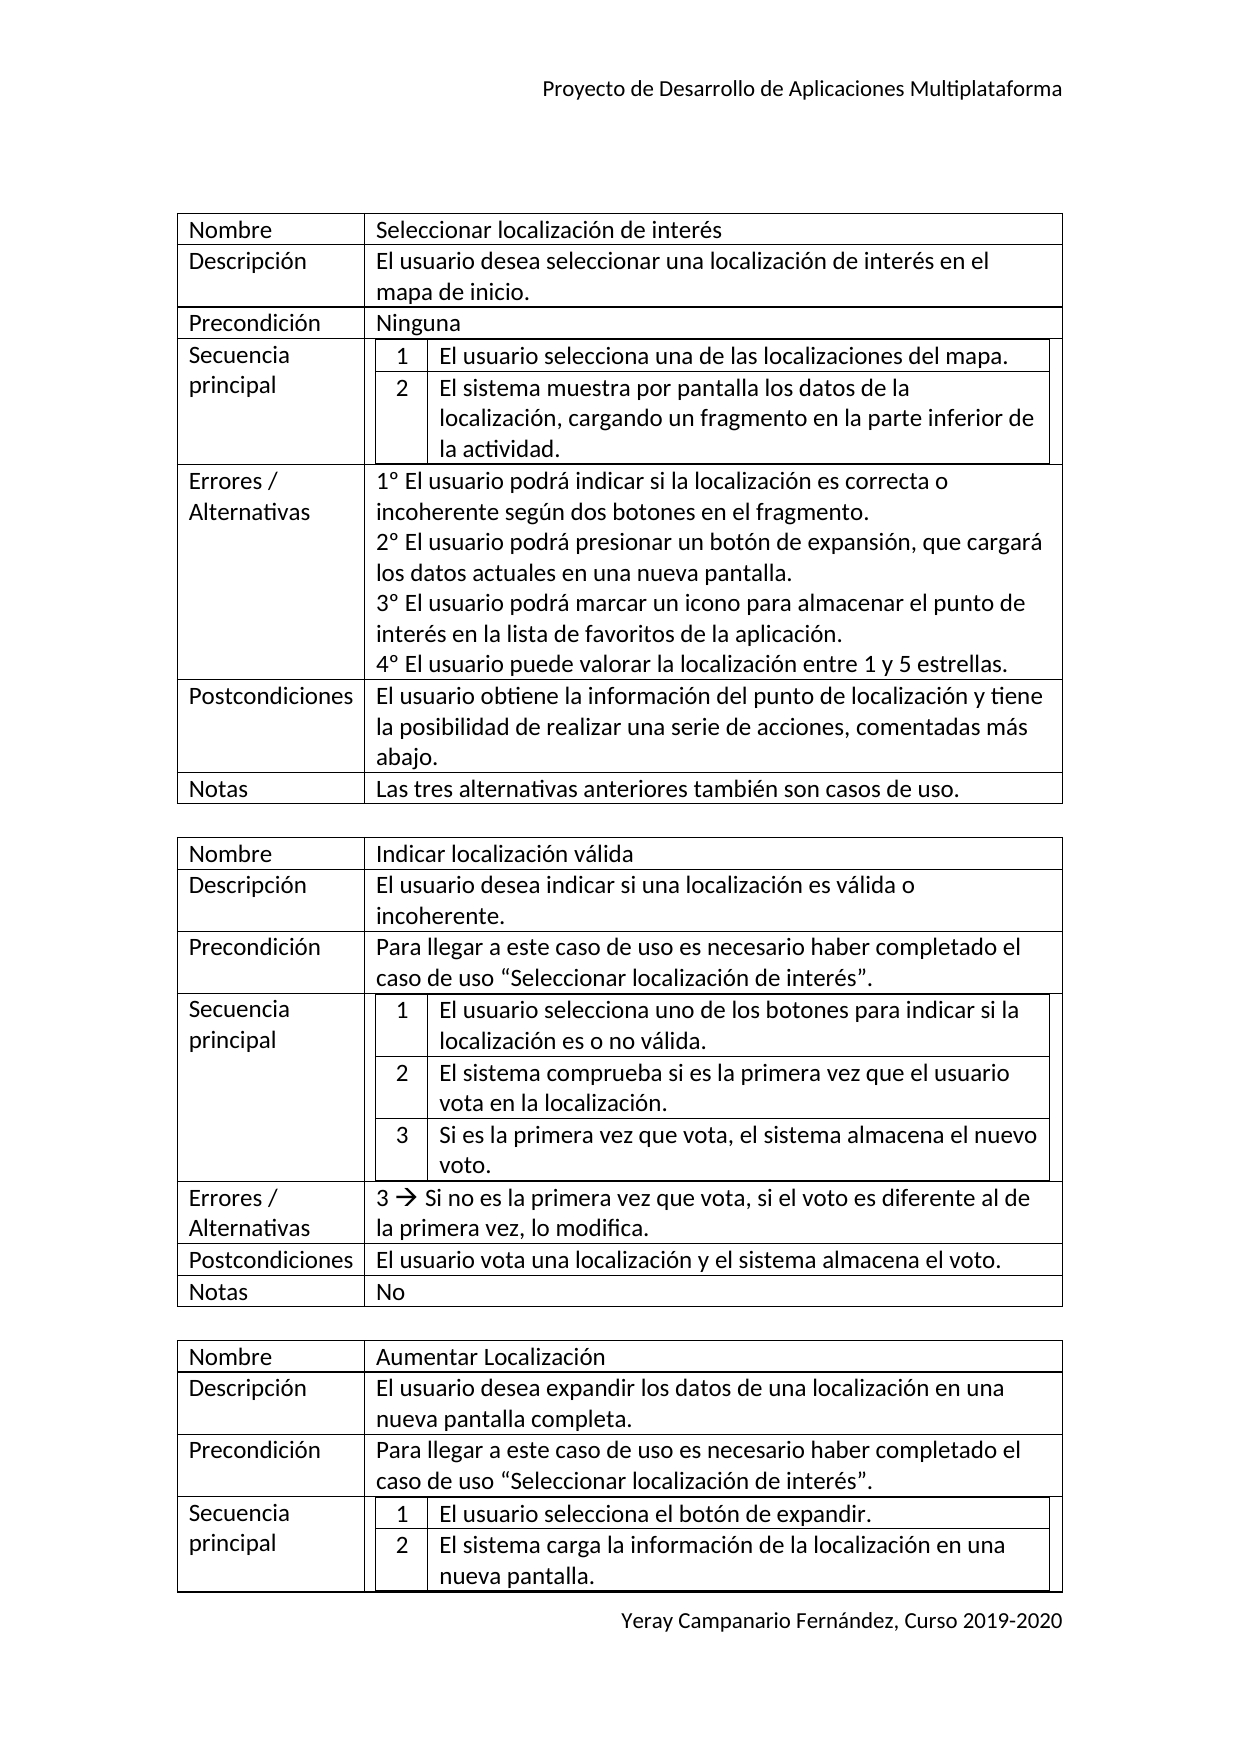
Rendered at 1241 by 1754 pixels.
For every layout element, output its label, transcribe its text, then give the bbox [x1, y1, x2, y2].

table_cell Postcondiciones [178, 1244, 364, 1275]
table_cell 1º El usuario podrá indicar si la localización es correcta o incoherente según dos botones en el fragmento. 2º El usuario podrá presionar un botón de expansión, que cargará los datos actuales en una nueva pantalla. 3º El usuario podrá marcar un icono para almacenar el punto de interés en la lista de favoritos de la aplicación. 4º El usuario puede valorar la localización entre 1 y 5 estrellas. [365, 465, 1062, 679]
table_cell Descripción [178, 245, 364, 306]
table_header El usuario selecciona una de las localizaciones del mapa. [428, 340, 1049, 371]
table_cell 3  Si no es la primera vez que vota, si el voto es diferente al de la primera vez, lo modifica. [365, 1182, 1062, 1243]
table_cell Secuencia principal [178, 339, 364, 464]
table_cell Precondición [178, 308, 364, 338]
table_cell El usuario obtiene la información del punto de localización y tiene la posibilidad de realizar una serie de acciones, comentadas más abajo. [365, 680, 1062, 772]
table_header 1 [376, 1498, 427, 1528]
table_cell Si es la primera vez que vota, el sistema almacena el nuevo voto. [428, 1119, 1049, 1180]
table_cell 3 [376, 1119, 427, 1180]
table_cell [1050, 339, 1062, 464]
table_header Nombre [178, 1341, 364, 1371]
table_cell [365, 994, 375, 1181]
table_cell Errores / Alternativas [178, 465, 364, 679]
table_cell El usuario desea indicar si una localización es válida o incoherente. [365, 870, 1062, 931]
table_cell [1050, 994, 1062, 1181]
table_cell 2 [376, 372, 427, 463]
table_header Indicar localización válida [365, 838, 1062, 868]
table_header 1 [376, 340, 427, 371]
table_cell Descripción [178, 1373, 364, 1433]
table_cell Notas [178, 773, 364, 803]
table_cell Secuencia principal [178, 1497, 364, 1591]
table_cell El usuario desea seleccionar una localización de interés en el mapa de inicio. [365, 245, 1062, 306]
table_cell Notas [178, 1276, 364, 1306]
table_cell El sistema comprueba si es la primera vez que el usuario vota en la localización. [428, 1057, 1049, 1118]
table_cell Ninguna [365, 308, 1062, 338]
table_header El usuario selecciona uno de los botones para indicar si la localización es o no válida. [428, 995, 1049, 1056]
table_cell Precondición [178, 1435, 364, 1496]
table_header 1 [376, 995, 427, 1056]
table_header El usuario selecciona el botón de expandir. [428, 1498, 1049, 1528]
table_header Nombre [178, 214, 364, 244]
table_cell Secuencia principal [178, 994, 364, 1181]
table_cell 2 [376, 1057, 427, 1118]
table_cell [365, 339, 375, 464]
table_cell [1050, 1497, 1062, 1591]
table_header Seleccionar localización de interés [365, 214, 1062, 244]
table_cell [365, 1497, 375, 1591]
table_cell El sistema muestra por pantalla los datos de la localización, cargando un fragmento en la parte inferior de la actividad. [428, 372, 1049, 463]
table_cell Postcondiciones [178, 680, 364, 772]
table_cell Para llegar a este caso de uso es necesario haber completado el caso de uso “Seleccionar localización de interés”. [365, 1435, 1062, 1496]
table_cell El sistema carga la información de la localización en una nueva pantalla. [428, 1529, 1049, 1590]
table_cell 2 [376, 1529, 427, 1590]
table_cell Descripción [178, 870, 364, 931]
table_cell Precondición [178, 932, 364, 993]
table_cell El usuario vota una localización y el sistema almacena el voto. [365, 1244, 1062, 1275]
table_cell No [365, 1276, 1062, 1306]
table_cell Para llegar a este caso de uso es necesario haber completado el caso de uso “Seleccionar localización de interés”. [365, 932, 1062, 993]
table_cell El usuario desea expandir los datos de una localización en una nueva pantalla completa. [365, 1373, 1062, 1433]
table_header Nombre [178, 838, 364, 868]
table_header Aumentar Localización [365, 1341, 1062, 1371]
table_cell Las tres alternativas anteriores también son casos de uso. [365, 773, 1062, 803]
table_cell Errores / Alternativas [178, 1182, 364, 1243]
